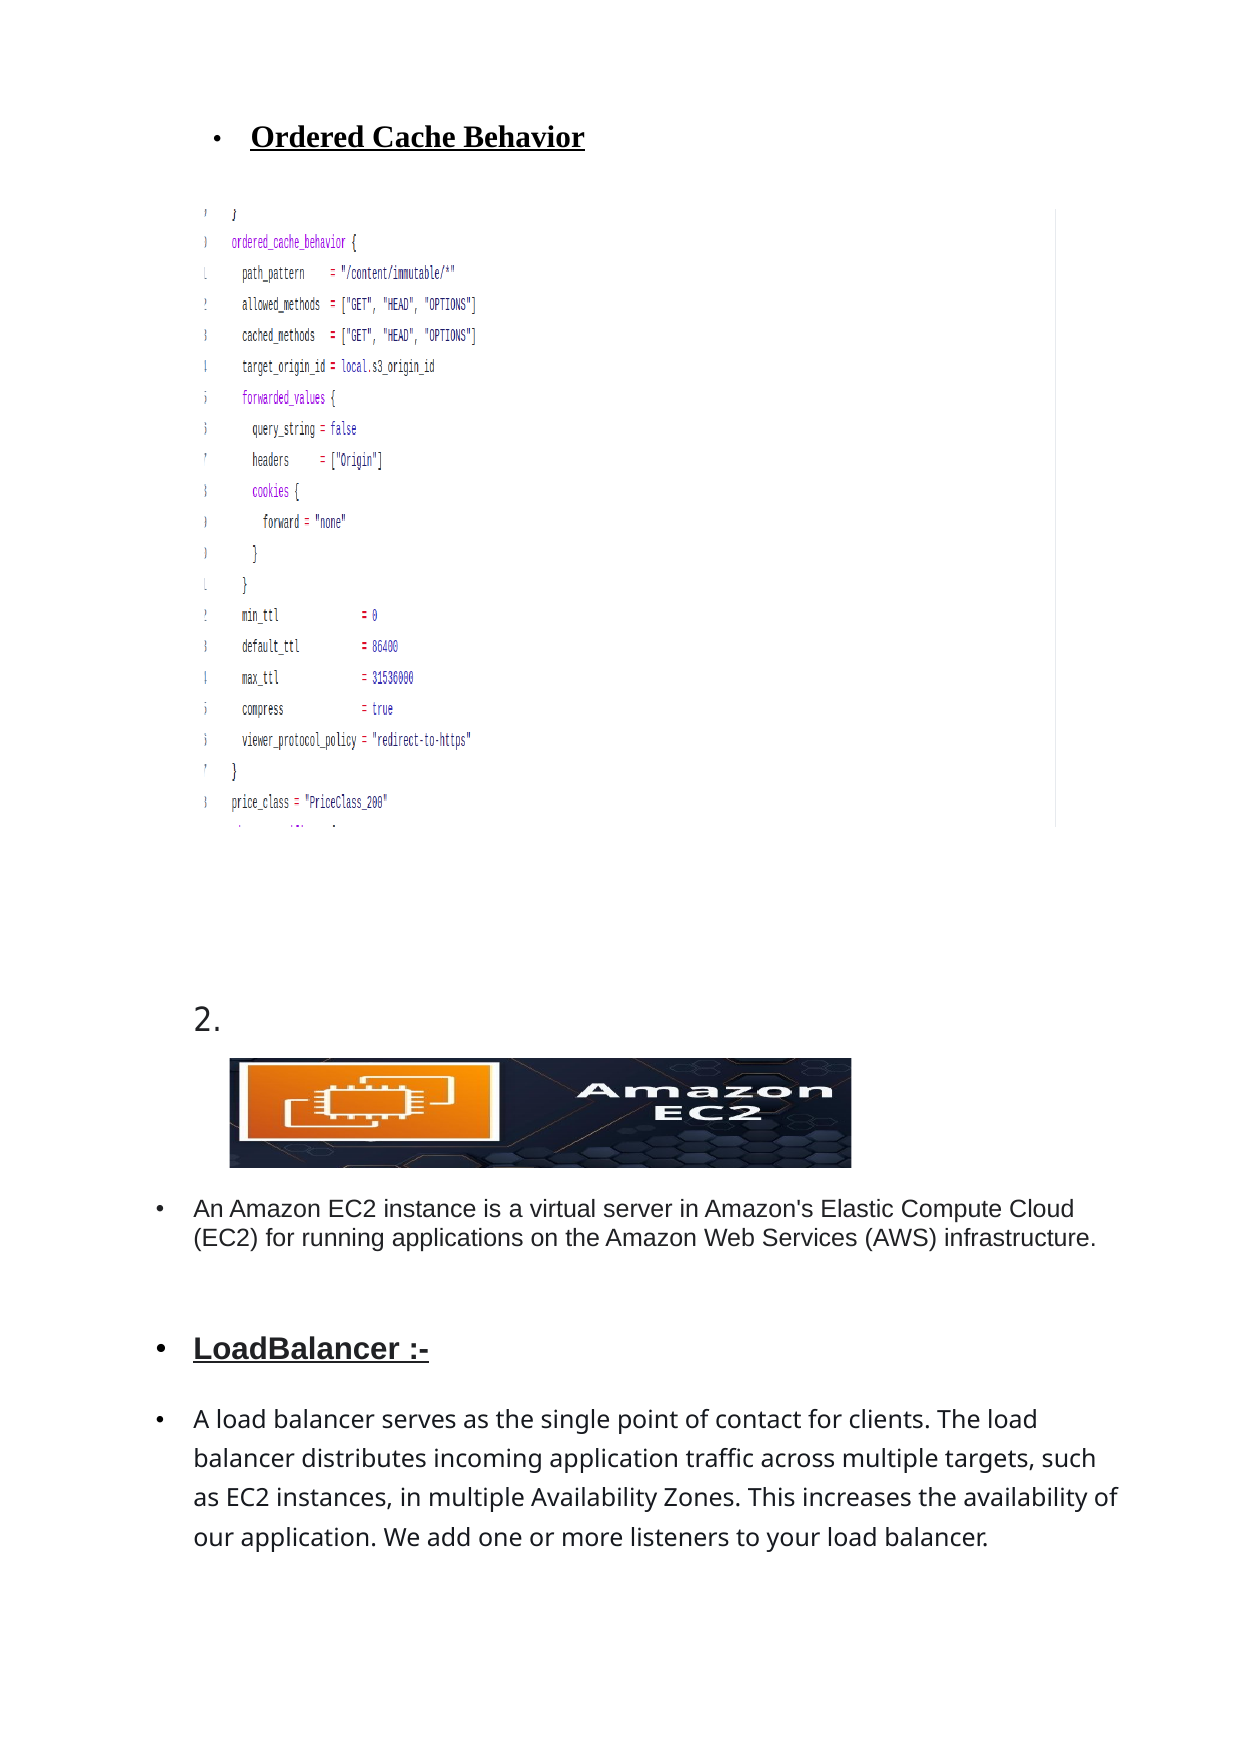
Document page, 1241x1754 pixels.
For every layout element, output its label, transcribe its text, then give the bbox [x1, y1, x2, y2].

list A load balancer serves as the single point of contact for clients. The load balancer distributes incoming application traffic across multiple targets, such as EC2 instances, in multiple Availability Zones. This increases the availability of our application. We add one or more listeners to your load balancer. [156, 1402, 1122, 1553]
list An Amazon EC2 instance is a virtual server in Amazon's Elastic Compute Cloud (EC2) for running applications on the Amazon Web Services (AWS) infrastructure. [156, 1194, 1122, 1252]
list 2. [156, 1000, 1122, 1039]
list Ordered Cache Behavior [213, 118, 1122, 154]
picture [204, 209, 1100, 827]
picture [229, 1058, 852, 1168]
list LoadBalancer :- [156, 1330, 1122, 1366]
